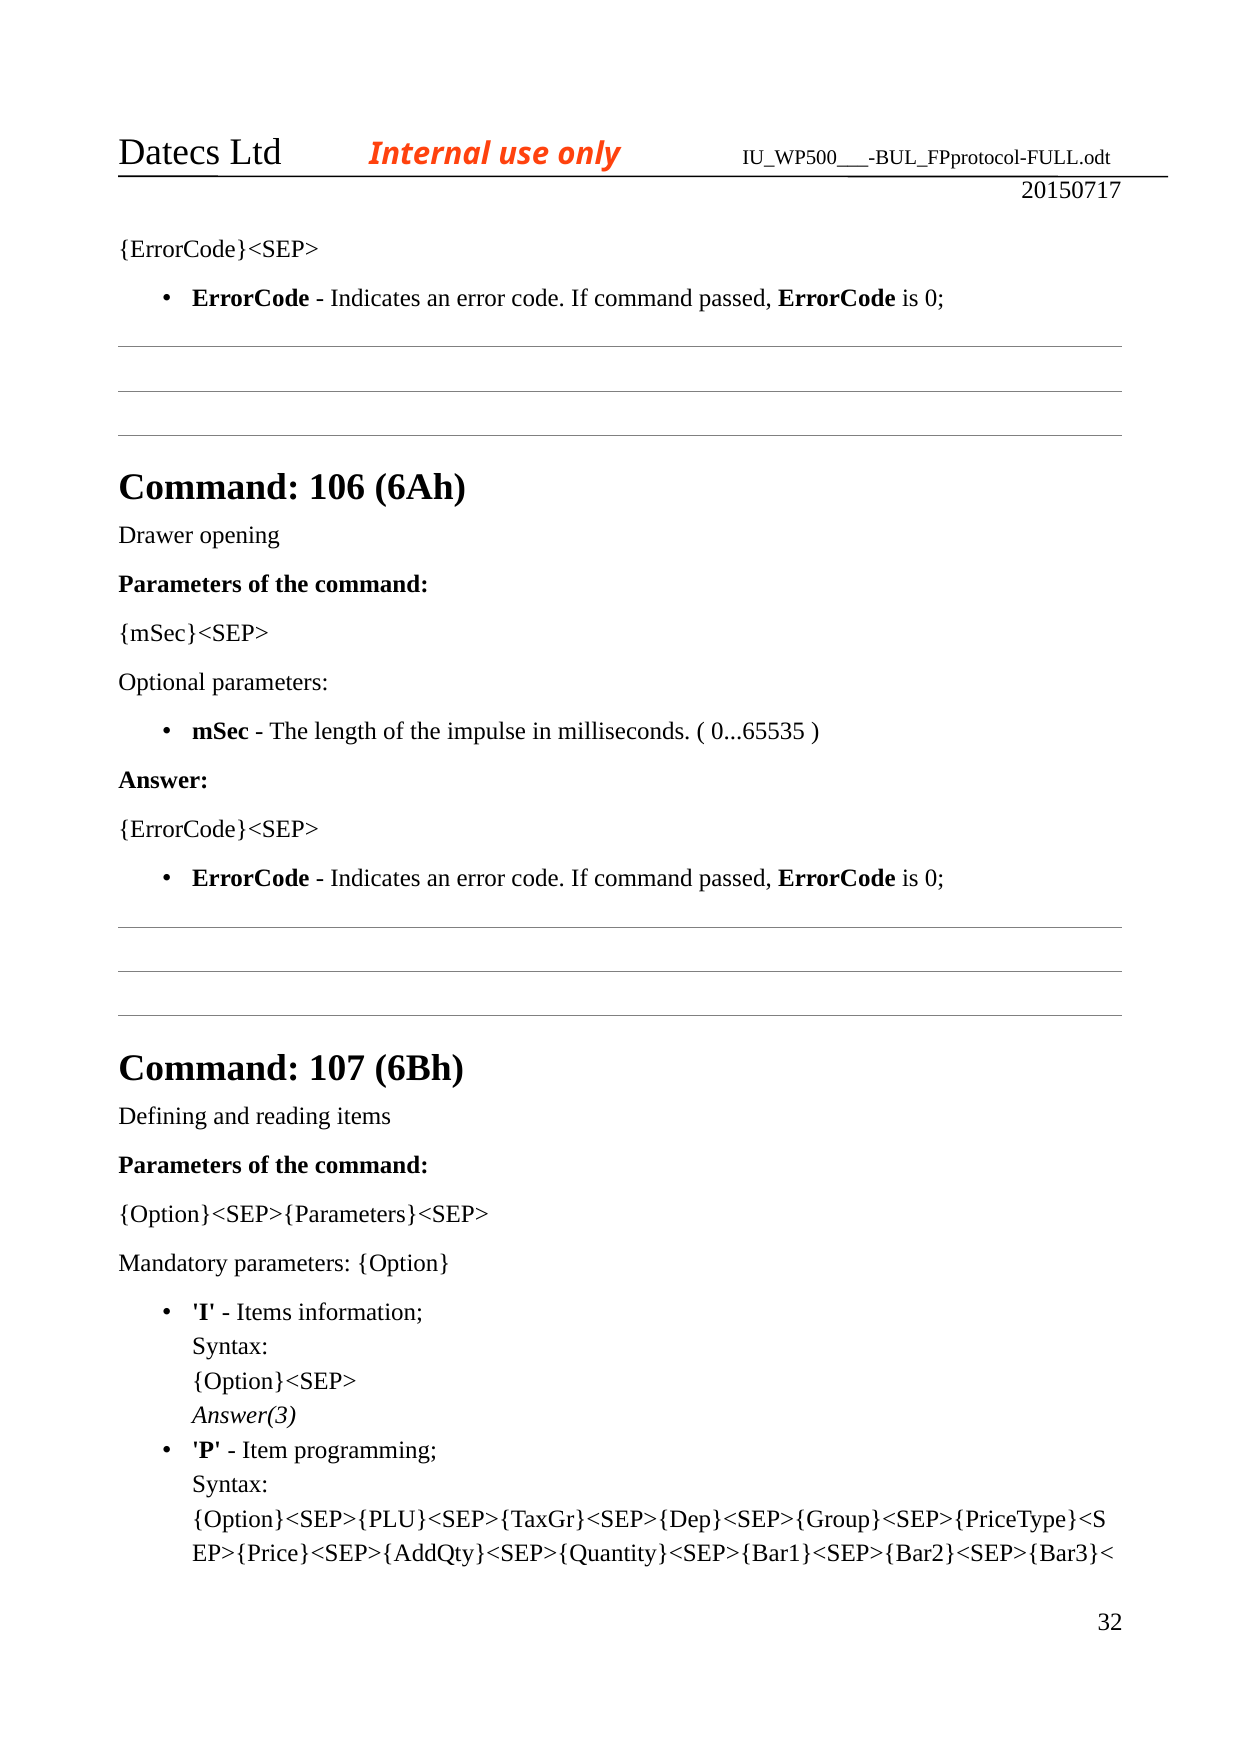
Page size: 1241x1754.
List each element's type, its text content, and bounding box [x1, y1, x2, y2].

list {Option}<SEP>{PLU}<SEP>{TaxGr}<SEP>{Dep}<SEP>{Group}<SEP>{PriceType}<SEP>{Price}<SEP>{AddQty}<SEP>{Quantity}<SEP>{Bar1}<SEP>{Bar2}<SEP>{Bar3}< [162, 1504, 1122, 1567]
list 'I' - Items information; Syntax: [162, 1297, 1122, 1360]
text Answer: [118, 765, 1122, 794]
text Defining and reading items [118, 1101, 1122, 1129]
text Parameters of the command: [118, 569, 1122, 598]
list Answer(3) [162, 1400, 1122, 1429]
text {Option}<SEP>{Parameters}<SEP> [118, 1199, 1122, 1228]
subtitle Command: 106 (6Ah) [118, 464, 1122, 508]
subtitle Command: 107 (6Bh) [118, 1045, 1122, 1088]
list ErrorCode - Indicates an error code. If command passed, ErrorCode is 0; [162, 283, 1122, 312]
text Mandatory parameters: {Option} [118, 1248, 1122, 1277]
list mSec - The length of the impulse in milliseconds. ( 0...65535 ) [162, 716, 1122, 745]
text Parameters of the command: [118, 1150, 1122, 1178]
list {Option}<SEP> [162, 1366, 1122, 1395]
text {ErrorCode}<SEP> [118, 814, 1122, 843]
list ErrorCode - Indicates an error code. If command passed, ErrorCode is 0; [162, 863, 1122, 892]
text {mSec}<SEP> [118, 618, 1122, 647]
text Optional parameters: [118, 667, 1122, 696]
text Drawer opening [118, 520, 1122, 549]
list 'P' - Item programming; Syntax: [162, 1435, 1122, 1498]
text {ErrorCode}<SEP> [118, 234, 1122, 263]
